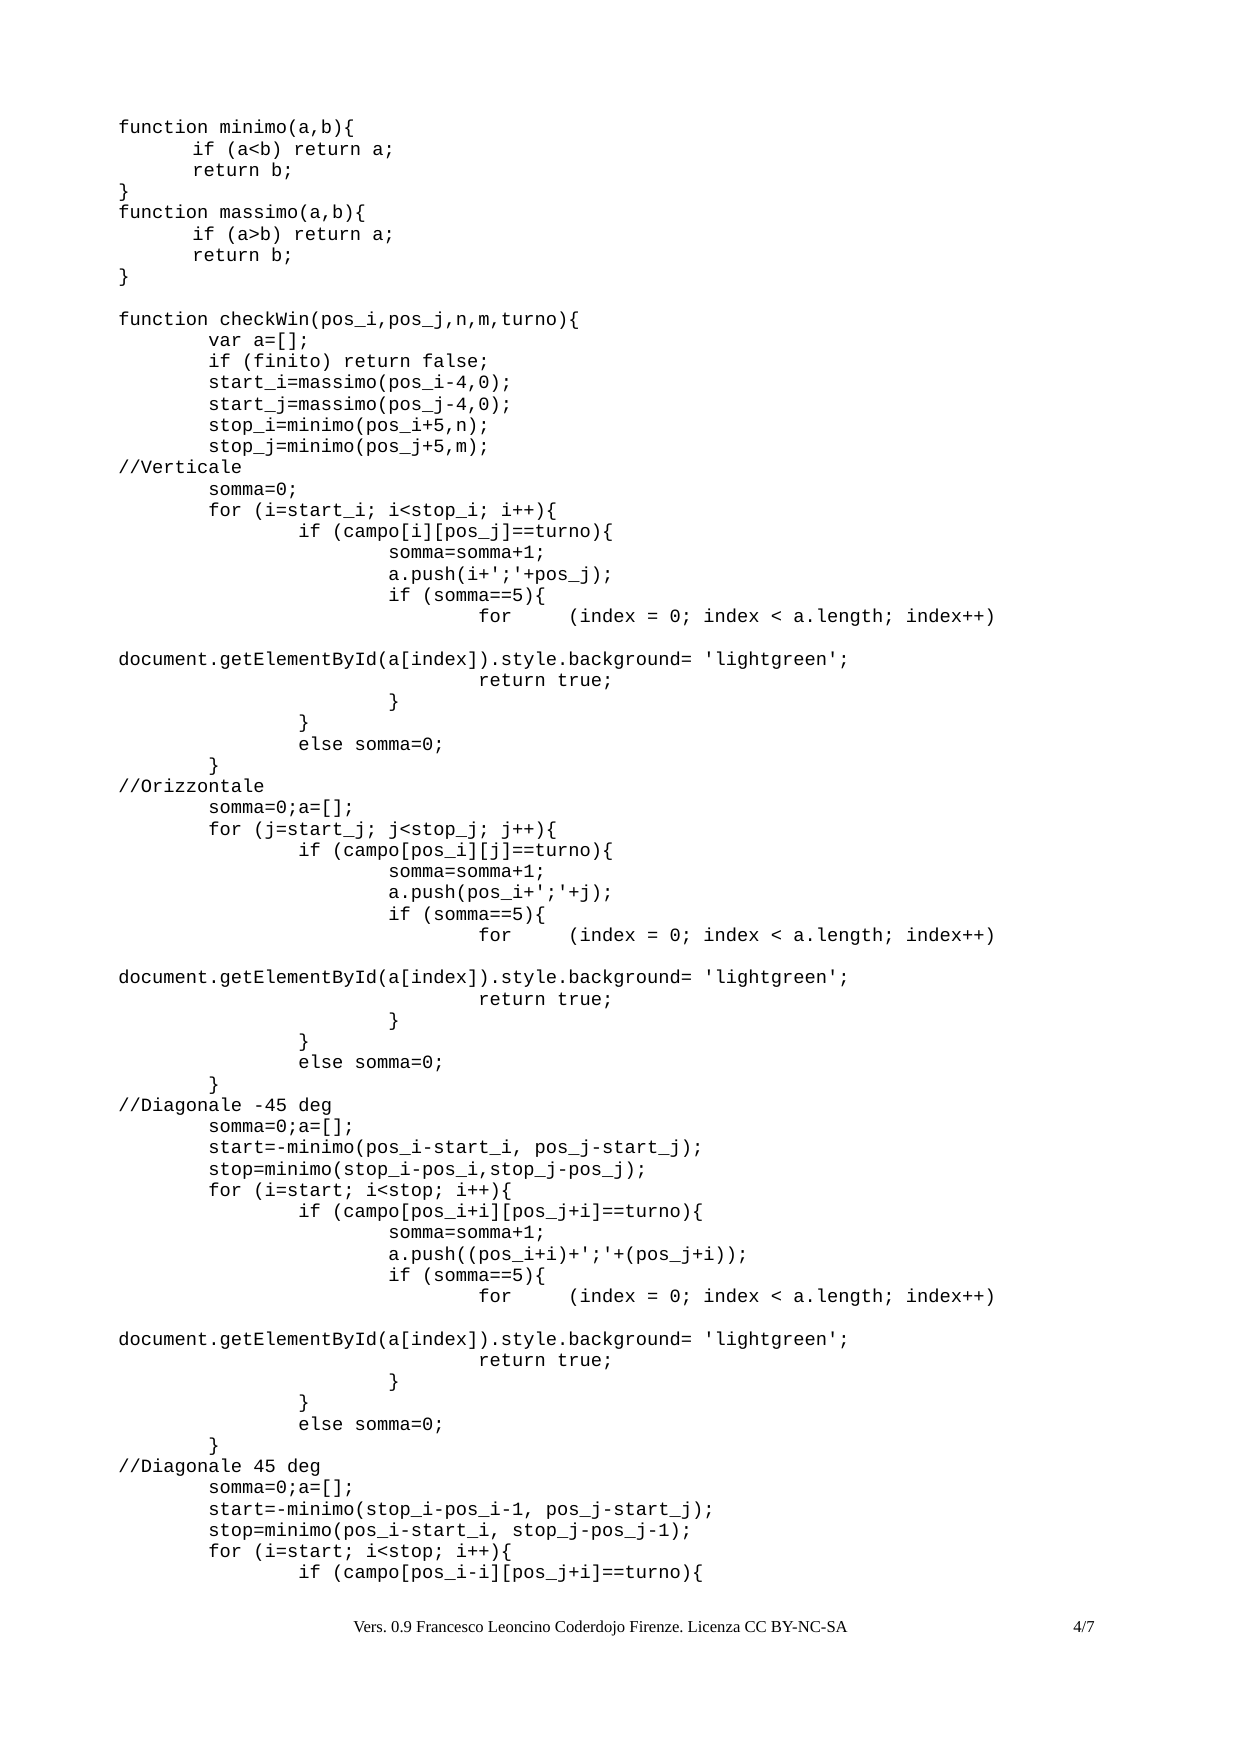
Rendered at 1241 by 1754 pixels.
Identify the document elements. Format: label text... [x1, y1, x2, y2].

text if (a>b) return a; [118, 224, 1122, 246]
text document.getElementById(a[index]).style.background= 'lightgreen'; [118, 947, 1122, 989]
text start_j=massimo(pos_j-4,0); [118, 394, 1122, 416]
text function massimo(a,b){ [118, 203, 1122, 224]
text start=-minimo(stop_i-pos_i-1, pos_j-start_j); [118, 1499, 1122, 1521]
text } [118, 1393, 1122, 1414]
text if (campo[pos_i-i][pos_j+i]==turno){ [118, 1563, 1122, 1584]
text somma=0;a=[]; [118, 1478, 1122, 1499]
text stop=minimo(stop_i-pos_i,stop_j-pos_j); [118, 1159, 1122, 1181]
text document.getElementById(a[index]).style.background= 'lightgreen'; [118, 1308, 1122, 1351]
text for (index = 0; index < a.length; index++) [118, 926, 1122, 947]
text return b; [118, 246, 1122, 267]
text } [118, 182, 1122, 203]
text somma=somma+1; [118, 862, 1122, 883]
text for (i=start_i; i<stop_i; i++){ [118, 501, 1122, 522]
text } [118, 713, 1122, 734]
text //Orizzontale [118, 777, 1122, 798]
text return true; [118, 671, 1122, 692]
text return true; [118, 989, 1122, 1011]
text if (campo[i][pos_j]==turno){ [118, 522, 1122, 543]
text return b; [118, 161, 1122, 182]
text function minimo(a,b){ [118, 118, 1122, 139]
text for (i=start; i<stop; i++){ [118, 1542, 1122, 1563]
text if (somma==5){ [118, 904, 1122, 926]
text document.getElementById(a[index]).style.background= 'lightgreen'; [118, 628, 1122, 671]
text if (somma==5){ [118, 1266, 1122, 1287]
text somma=0; [118, 479, 1122, 501]
text start=-minimo(pos_i-start_i, pos_j-start_j); [118, 1138, 1122, 1159]
text stop=minimo(pos_i-start_i, stop_j-pos_j-1); [118, 1521, 1122, 1542]
text else somma=0; [118, 1053, 1122, 1074]
text stop_i=minimo(pos_i+5,n); [118, 416, 1122, 437]
text for (j=start_j; j<stop_j; j++){ [118, 819, 1122, 841]
text } [118, 1372, 1122, 1393]
text stop_j=minimo(pos_j+5,m); [118, 437, 1122, 458]
text for (i=start; i<stop; i++){ [118, 1181, 1122, 1202]
text else somma=0; [118, 1414, 1122, 1436]
text } [118, 1032, 1122, 1053]
text a.push(i+';'+pos_j); [118, 564, 1122, 586]
text } [118, 1074, 1122, 1096]
text start_i=massimo(pos_i-4,0); [118, 373, 1122, 394]
text somma=somma+1; [118, 543, 1122, 564]
text } [118, 692, 1122, 713]
text if (campo[pos_i+i][pos_j+i]==turno){ [118, 1202, 1122, 1223]
text //Verticale [118, 458, 1122, 479]
text if (a<b) return a; [118, 139, 1122, 161]
text if (finito) return false; [118, 352, 1122, 373]
text if (campo[pos_i][j]==turno){ [118, 841, 1122, 862]
text //Diagonale -45 deg [118, 1096, 1122, 1117]
text var a=[]; [118, 331, 1122, 352]
text else somma=0; [118, 734, 1122, 756]
text function checkWin(pos_i,pos_j,n,m,turno){ [118, 309, 1122, 331]
text if (somma==5){ [118, 586, 1122, 607]
text } [118, 756, 1122, 777]
text } [118, 1436, 1122, 1457]
text somma=0;a=[]; [118, 1117, 1122, 1138]
text for (index = 0; index < a.length; index++) [118, 1287, 1122, 1308]
text } [118, 1011, 1122, 1032]
text a.push(pos_i+';'+j); [118, 883, 1122, 904]
text } [118, 267, 1122, 288]
text somma=somma+1; [118, 1223, 1122, 1244]
text return true; [118, 1351, 1122, 1372]
text somma=0;a=[]; [118, 798, 1122, 819]
text //Diagonale 45 deg [118, 1457, 1122, 1478]
text for (index = 0; index < a.length; index++) [118, 607, 1122, 628]
text a.push((pos_i+i)+';'+(pos_j+i)); [118, 1244, 1122, 1266]
